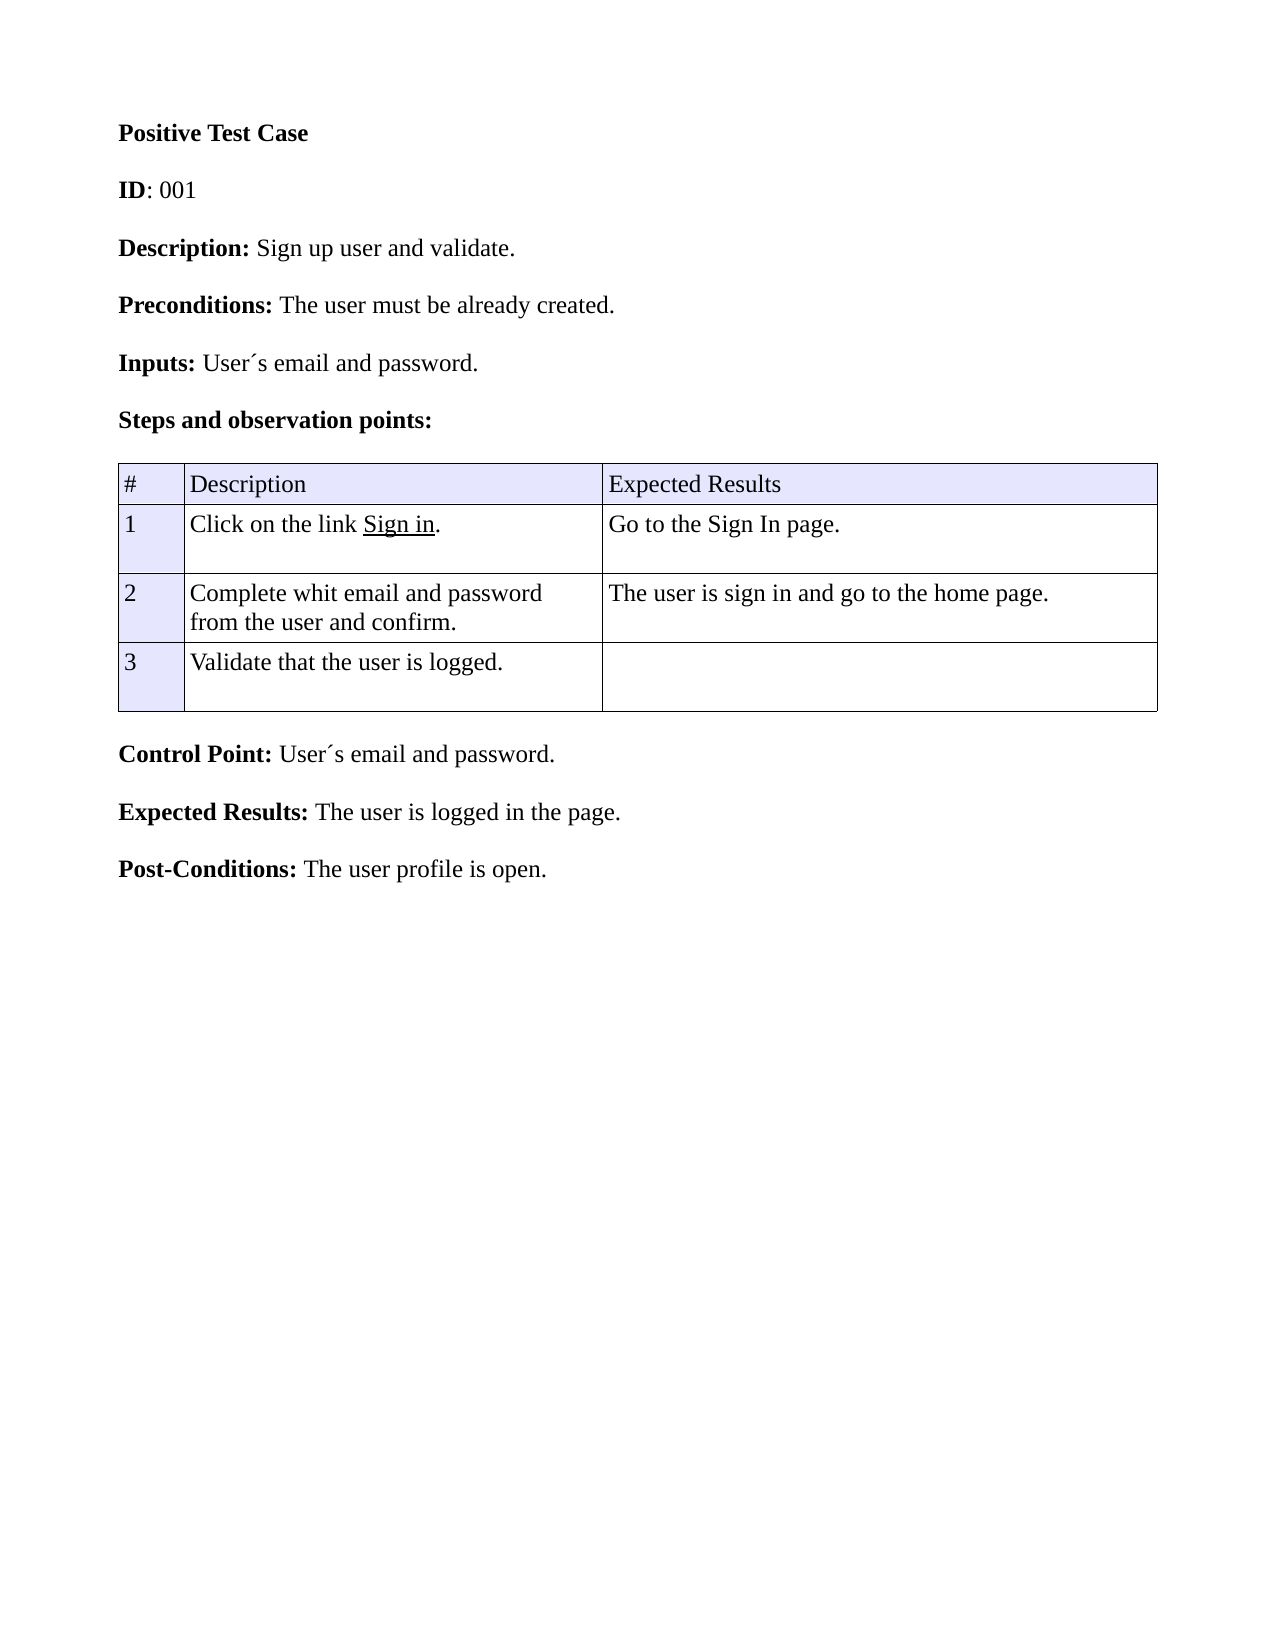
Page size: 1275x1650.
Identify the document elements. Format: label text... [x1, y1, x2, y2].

text Inputs: User´s email and password. [118, 348, 1157, 377]
table_cell Go to the Sign In page. [603, 505, 1157, 572]
table_header # [119, 464, 184, 503]
table_cell [603, 643, 1157, 711]
text Positive Test Case [118, 118, 1157, 147]
table_header Expected Results [603, 464, 1157, 503]
table_cell Click on the link Sign in. [185, 505, 602, 572]
table_cell 3 [119, 643, 184, 711]
text Post-Conditions: The user profile is open. [118, 854, 1157, 883]
text Description: Sign up user and validate. [118, 233, 1157, 262]
table_header Description [185, 464, 602, 503]
text ID: 001 [118, 176, 1157, 204]
text Control Point: User´s email and password. [118, 739, 1157, 768]
table_cell Complete whit email and password from the user and confirm. [185, 574, 602, 642]
table_cell Validate that the user is logged. [185, 643, 602, 711]
table_cell The user is sign in and go to the home page. [603, 574, 1157, 642]
table_cell 2 [119, 574, 184, 642]
text Preconditions: The user must be already created. [118, 291, 1157, 319]
table_cell 1 [119, 505, 184, 572]
text Expected Results: The user is logged in the page. [118, 797, 1157, 826]
text Steps and observation points: [118, 406, 1157, 434]
